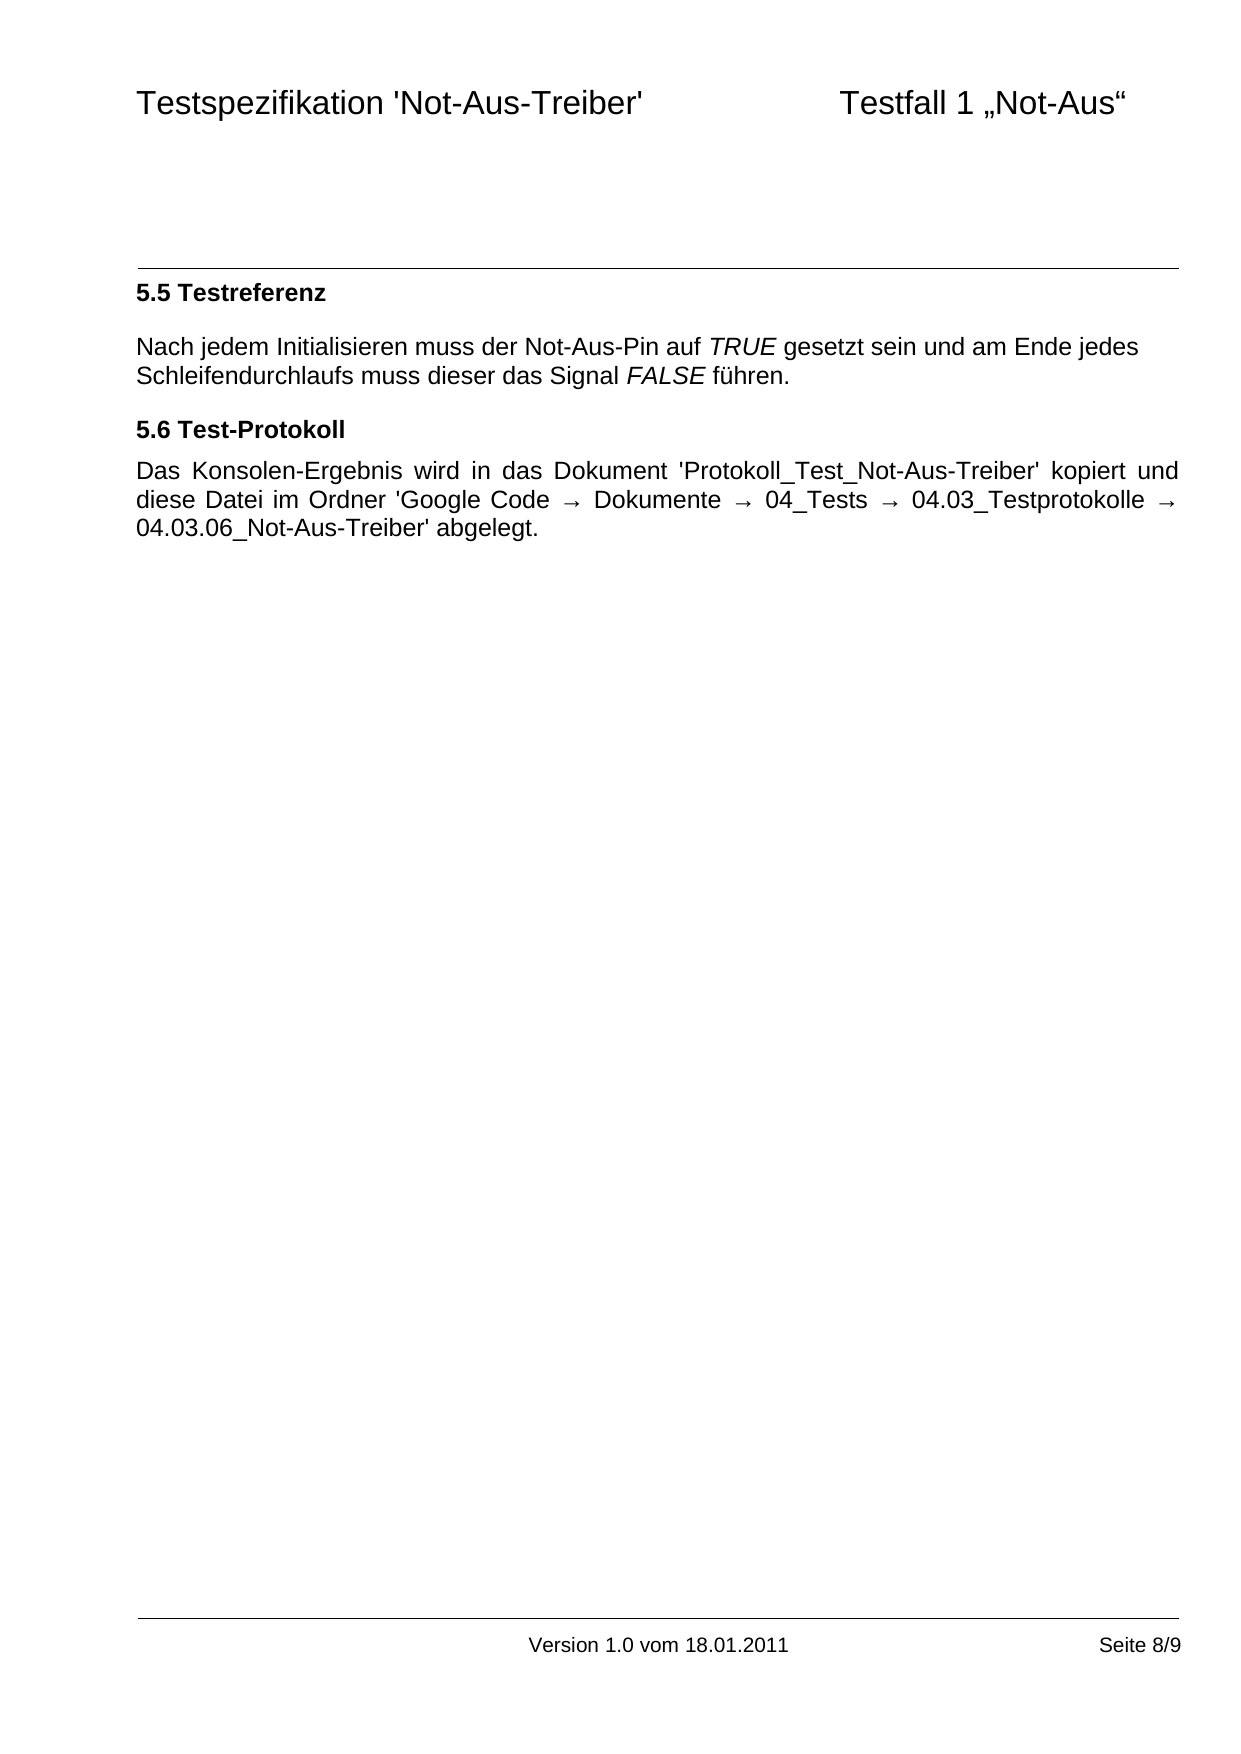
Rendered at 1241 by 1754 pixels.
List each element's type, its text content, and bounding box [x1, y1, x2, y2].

text Das Konsolen-Ergebnis wird in das Dokument 'Protokoll_Test_Not-Aus-Treiber' kopiert und diese Datei im Ordner 'Google Code → Dokumente → 04_Tests → 04.03_Testprotokolle → 04.03.06_Not-Aus-Treiber' abgelegt. [136, 456, 1181, 542]
subtitle Testreferenz [136, 289, 1181, 307]
text Nach jedem Initialisieren muss der Not-Aus-Pin auf TRUE gesetzt sein und am Ende jedes Schleifendurchlaufs muss dieser das Signal FALSE führen. [136, 332, 1181, 389]
subtitle Test-Protokoll [136, 414, 1181, 443]
